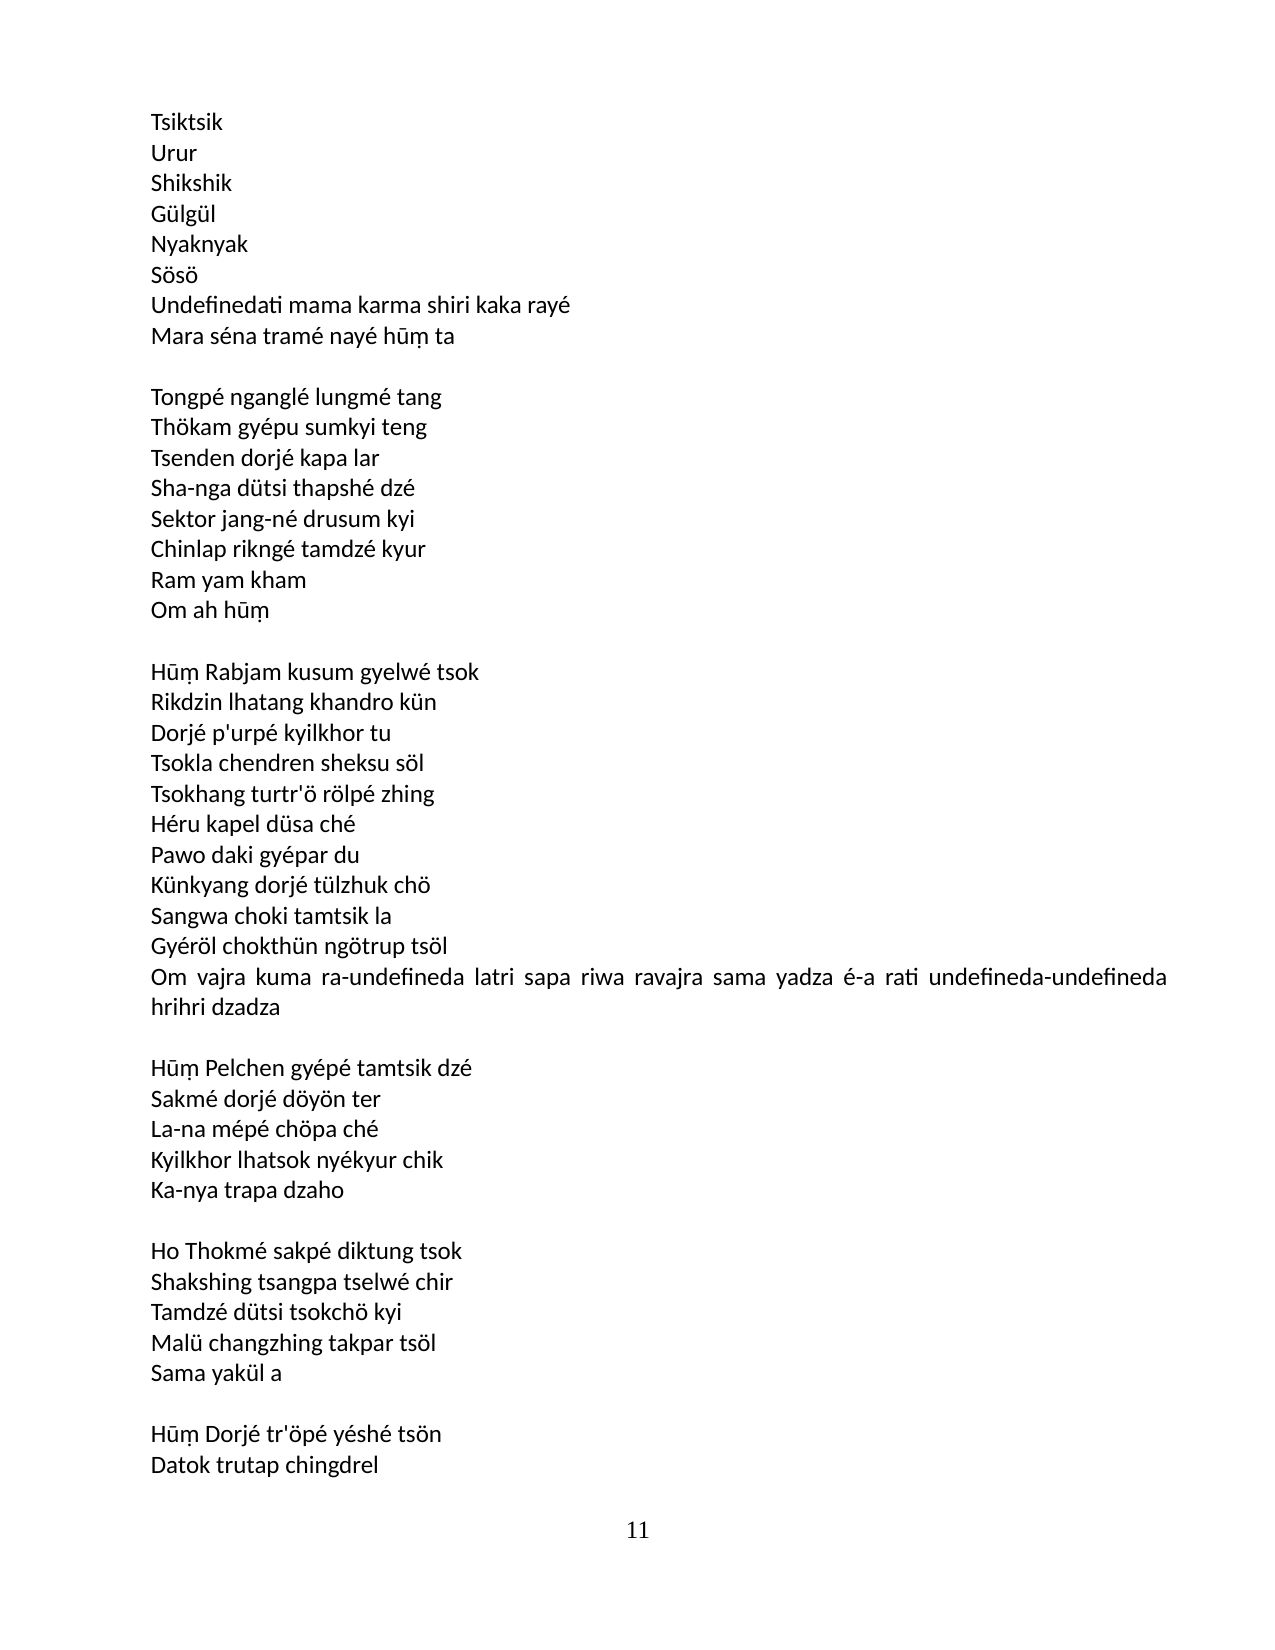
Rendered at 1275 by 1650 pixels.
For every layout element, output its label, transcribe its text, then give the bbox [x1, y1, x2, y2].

text Om ah hūṃ [151, 594, 1169, 625]
text Tsokhang turtr'ö rölpé zhing [151, 778, 1169, 808]
text Sha-nga dütsi thapshé dzé [151, 472, 1169, 503]
text Tongpé nganglé lungmé tang [151, 381, 1169, 411]
text Hūṃ Pelchen gyépé tamtsik dzé [151, 1052, 1169, 1083]
text Tamdzé dütsi tsokchö kyi [151, 1297, 1169, 1327]
text Tsenden dorjé kapa lar [151, 442, 1169, 472]
text Gyéröl chokthün ngötrup tsöl [151, 930, 1169, 961]
text Hūṃ Rabjam kusum gyelwé tsok [151, 656, 1169, 686]
text Datok trutap chingdrel [151, 1449, 1169, 1480]
text Shakshing tsangpa tselwé chir [151, 1266, 1169, 1297]
text Tsokla chendren sheksu söl [151, 747, 1169, 778]
text Nyaknyak [151, 228, 1169, 259]
text Ram yam kham [151, 564, 1169, 594]
text Künkyang dorjé tülzhuk chö [151, 869, 1169, 900]
text Tsiktsik [151, 106, 1169, 137]
text Om vajra kuma ra-undefineda latri sapa riwa ravajra sama yadza é-a rati undefineda-undefineda hrihri dzadza [151, 961, 1169, 1022]
text Sektor jang-né drusum kyi [151, 503, 1169, 533]
text Rikdzin lhatang khandro kün [151, 686, 1169, 717]
text Chinlap rikngé tamdzé kyur [151, 533, 1169, 564]
text Sangwa choki tamtsik la [151, 900, 1169, 930]
text Pawo daki gyépar du [151, 839, 1169, 869]
text Dorjé p'urpé kyilkhor tu [151, 717, 1169, 747]
text Mara séna tramé nayé hūṃ ta [151, 320, 1169, 350]
text Héru kapel düsa ché [151, 808, 1169, 839]
text Ho Thokmé sakpé diktung tsok [151, 1236, 1169, 1266]
text Urur [151, 137, 1169, 167]
text Shikshik [151, 167, 1169, 198]
text Thökam gyépu sumkyi teng [151, 411, 1169, 442]
text Hūṃ Dorjé tr'öpé yéshé tsön [151, 1419, 1169, 1449]
text Ka-nya trapa dzaho [151, 1174, 1169, 1205]
text Kyilkhor lhatsok nyékyur chik [151, 1144, 1169, 1174]
text Gülgül [151, 198, 1169, 228]
text Sakmé dorjé döyön ter [151, 1083, 1169, 1113]
text Malü changzhing takpar tsöl [151, 1327, 1169, 1358]
text Sama yakül a [151, 1358, 1169, 1388]
text Undefinedati mama karma shiri kaka rayé [151, 289, 1169, 320]
text Sösö [151, 259, 1169, 289]
text La-na mépé chöpa ché [151, 1113, 1169, 1144]
